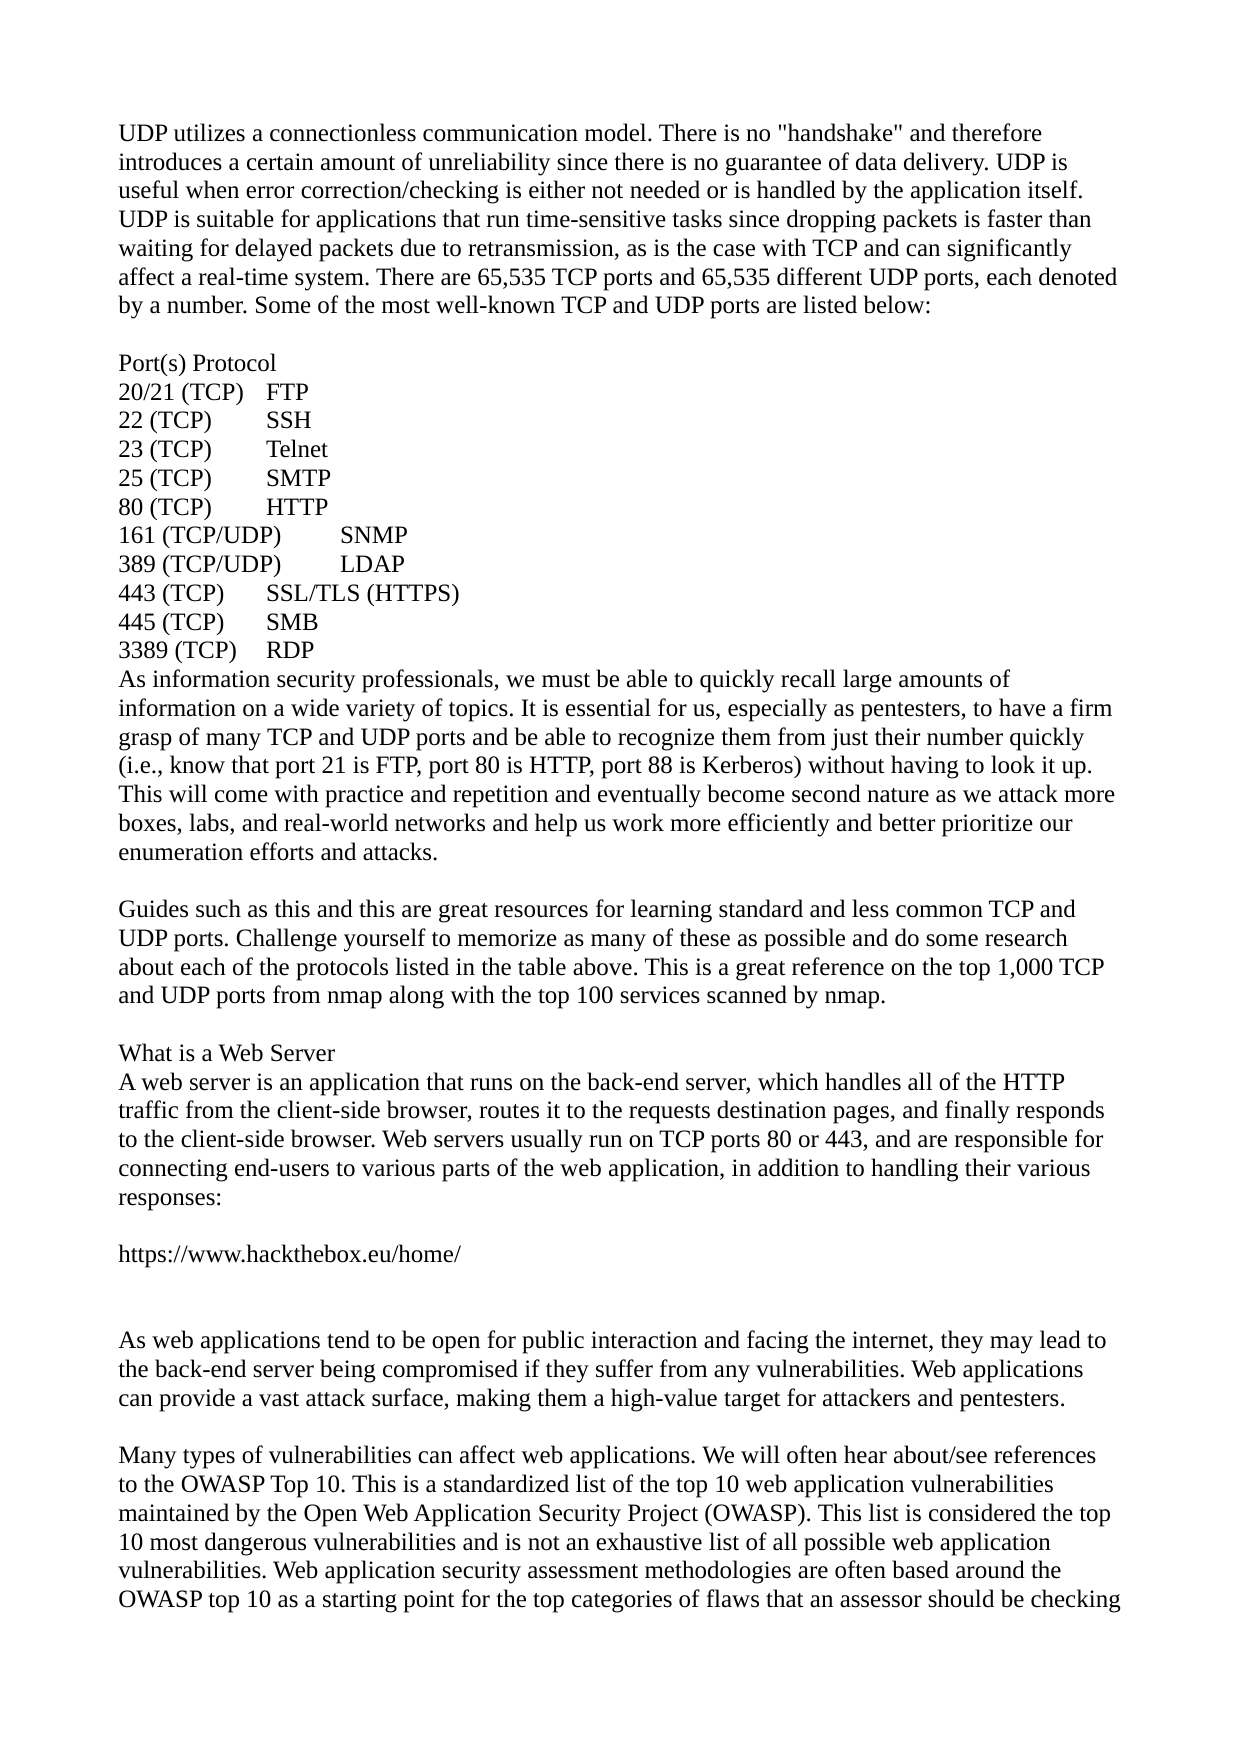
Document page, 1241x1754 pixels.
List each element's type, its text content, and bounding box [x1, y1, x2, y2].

text As web applications tend to be open for public interaction and facing the internet, they may lead to the back-end server being compromised if they suffer from any vulnerabilities. Web applications can provide a vast attack surface, making them a high-value target for attackers and pentesters. [118, 1326, 1122, 1412]
text 80 (TCP) HTTP [118, 492, 1122, 521]
text 161 (TCP/UDP) SNMP [118, 521, 1122, 549]
text UDP utilizes a connectionless communication model. There is no "handshake" and therefore introduces a certain amount of unreliability since there is no guarantee of data delivery. UDP is useful when error correction/checking is either not needed or is handled by the application itself. UDP is suitable for applications that run time-sensitive tasks since dropping packets is faster than waiting for delayed packets due to retransmission, as is the case with TCP and can significantly affect a real-time system. There are 65,535 TCP ports and 65,535 different UDP ports, each denoted by a number. Some of the most well-known TCP and UDP ports are listed below: [118, 118, 1122, 319]
text Guides such as this and this are great resources for learning standard and less common TCP and UDP ports. Challenge yourself to memorize as many of these as possible and do some research about each of the protocols listed in the table above. This is a great reference on the top 1,000 TCP and UDP ports from nmap along with the top 100 services scanned by nmap. [118, 894, 1122, 1009]
text 389 (TCP/UDP) LDAP [118, 549, 1122, 578]
text A web server is an application that runs on the back-end server, which handles all of the HTTP traffic from the client-side browser, routes it to the requests destination pages, and finally responds to the client-side browser. Web servers usually run on TCP ports 80 or 443, and are responsible for connecting end-users to various parts of the web application, in addition to handling their various responses: [118, 1067, 1122, 1211]
text 20/21 (TCP) FTP [118, 377, 1122, 406]
text https://www.hackthebox.eu/home/ [118, 1239, 1122, 1268]
text Many types of vulnerabilities can affect web applications. We will often hear about/see references to the OWASP Top 10. This is a standardized list of the top 10 web application vulnerabilities maintained by the Open Web Application Security Project (OWASP). This list is considered the top 10 most dangerous vulnerabilities and is not an exhaustive list of all possible web application vulnerabilities. Web application security assessment methodologies are often based around the OWASP top 10 as a starting point for the top categories of flaws that an assessor should be checking [118, 1441, 1122, 1613]
text 25 (TCP) SMTP [118, 463, 1122, 492]
text As information security professionals, we must be able to quickly recall large amounts of information on a wide variety of topics. It is essential for us, especially as pentesters, to have a firm grasp of many TCP and UDP ports and be able to recognize them from just their number quickly (i.e., know that port 21 is FTP, port 80 is HTTP, port 88 is Kerberos) without having to look it up. This will come with practice and repetition and eventually become second nature as we attack more boxes, labs, and real-world networks and help us work more efficiently and better prioritize our enumeration efforts and attacks. [118, 664, 1122, 866]
text Port(s) Protocol [118, 348, 1122, 377]
text 443 (TCP) SSL/TLS (HTTPS) [118, 578, 1122, 607]
text 22 (TCP) SSH [118, 406, 1122, 434]
text 3389 (TCP) RDP [118, 636, 1122, 664]
text 23 (TCP) Telnet [118, 434, 1122, 463]
text 445 (TCP) SMB [118, 607, 1122, 636]
text What is a Web Server [118, 1038, 1122, 1067]
